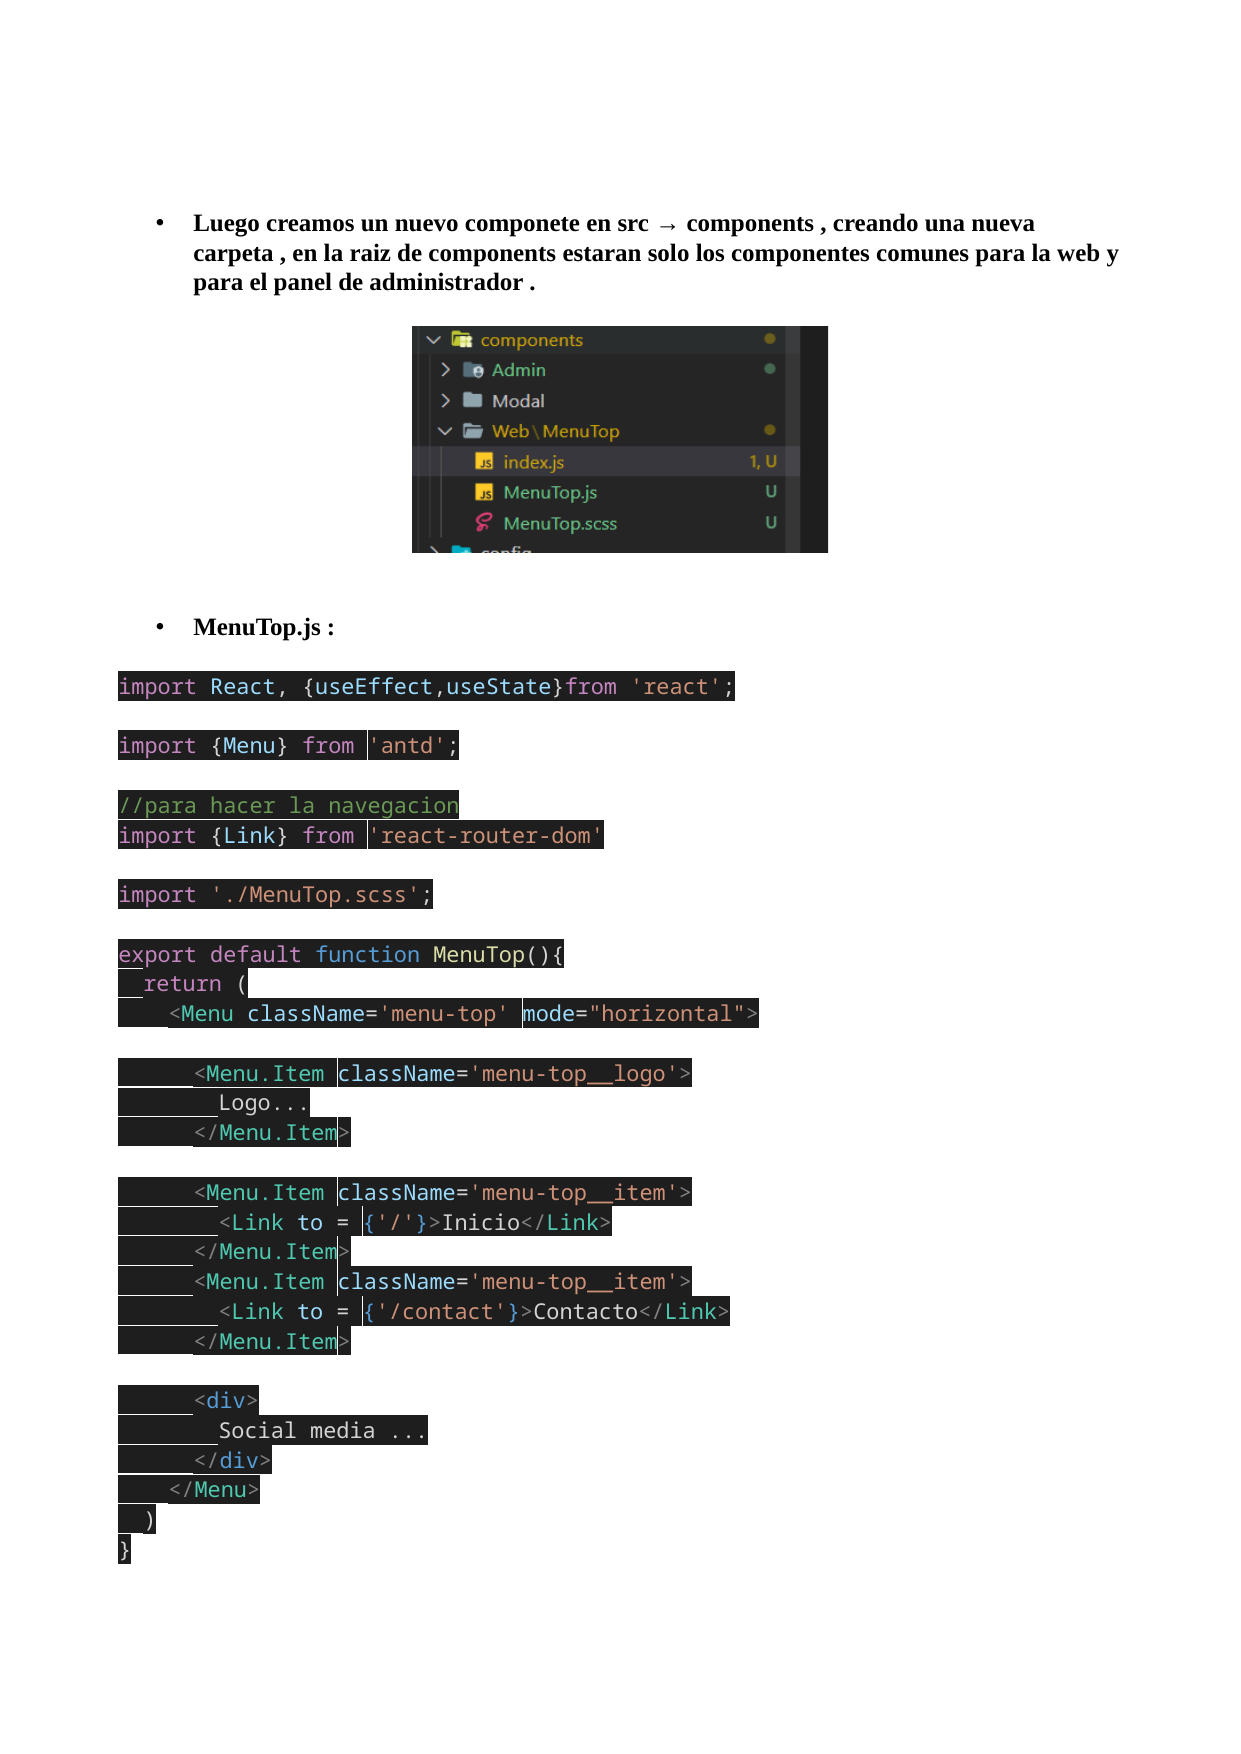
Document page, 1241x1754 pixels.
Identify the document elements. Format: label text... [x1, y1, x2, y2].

text </Menu.Item> [118, 1117, 1122, 1147]
text <div> [118, 1385, 1122, 1415]
picture [412, 326, 829, 553]
text export default function MenuTop(){ [118, 938, 1122, 968]
text <Menu className='menu-top' mode="horizontal"> [118, 998, 1122, 1028]
text </Menu.Item> [118, 1326, 1122, 1355]
text </Menu> [118, 1474, 1122, 1504]
text ) [118, 1504, 1122, 1534]
text <Link to = {'/contact'}>Contacto</Link> [118, 1296, 1122, 1326]
text //para hacer la navegacion [118, 790, 1122, 819]
text Social media ... [118, 1415, 1122, 1445]
text <Menu.Item className='menu-top__logo'> [118, 1058, 1122, 1087]
text import './MenuTop.scss'; [118, 879, 1122, 909]
text Logo... [118, 1087, 1122, 1117]
text return ( [118, 968, 1122, 998]
text </div> [118, 1445, 1122, 1474]
text import React, {useEffect,useState}from 'react'; [118, 671, 1122, 701]
text import {Link} from 'react-router-dom' [118, 819, 1122, 849]
list Luego creamos un nuevo componete en src → components , creando una nueva carpeta , en la raiz de components estaran solo los componentes comunes para la web y para el panel de administrador . [156, 207, 1122, 296]
list MenuTop.js : [156, 611, 1122, 641]
text import {Menu} from 'antd'; [118, 730, 1122, 760]
text <Menu.Item className='menu-top__item'> [118, 1266, 1122, 1296]
text } [118, 1534, 1122, 1564]
text </Menu.Item> [118, 1236, 1122, 1266]
text <Link to = {'/'}>Inicio</Link> [118, 1206, 1122, 1236]
text <Menu.Item className='menu-top__item'> [118, 1177, 1122, 1206]
